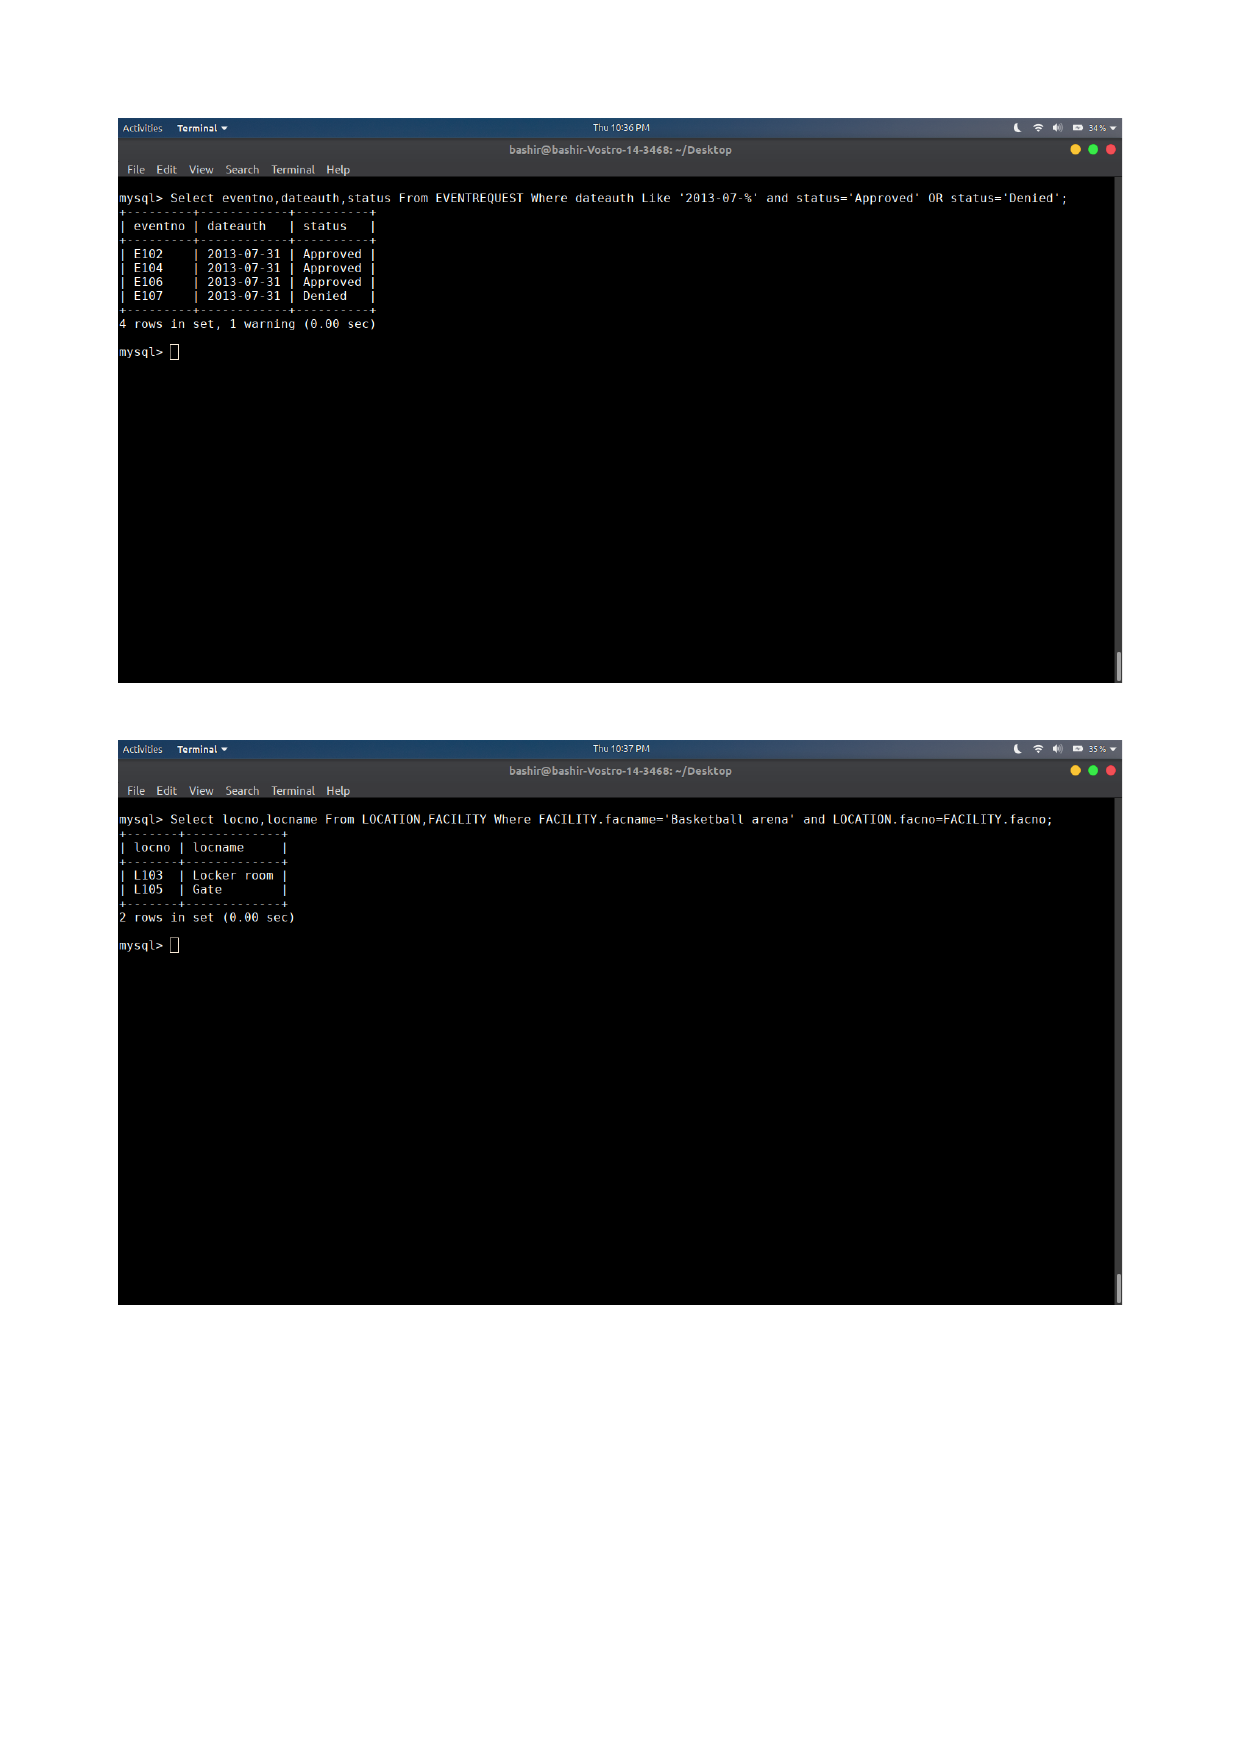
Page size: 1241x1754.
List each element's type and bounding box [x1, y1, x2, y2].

picture [118, 118, 1123, 683]
picture [118, 740, 1123, 1305]
